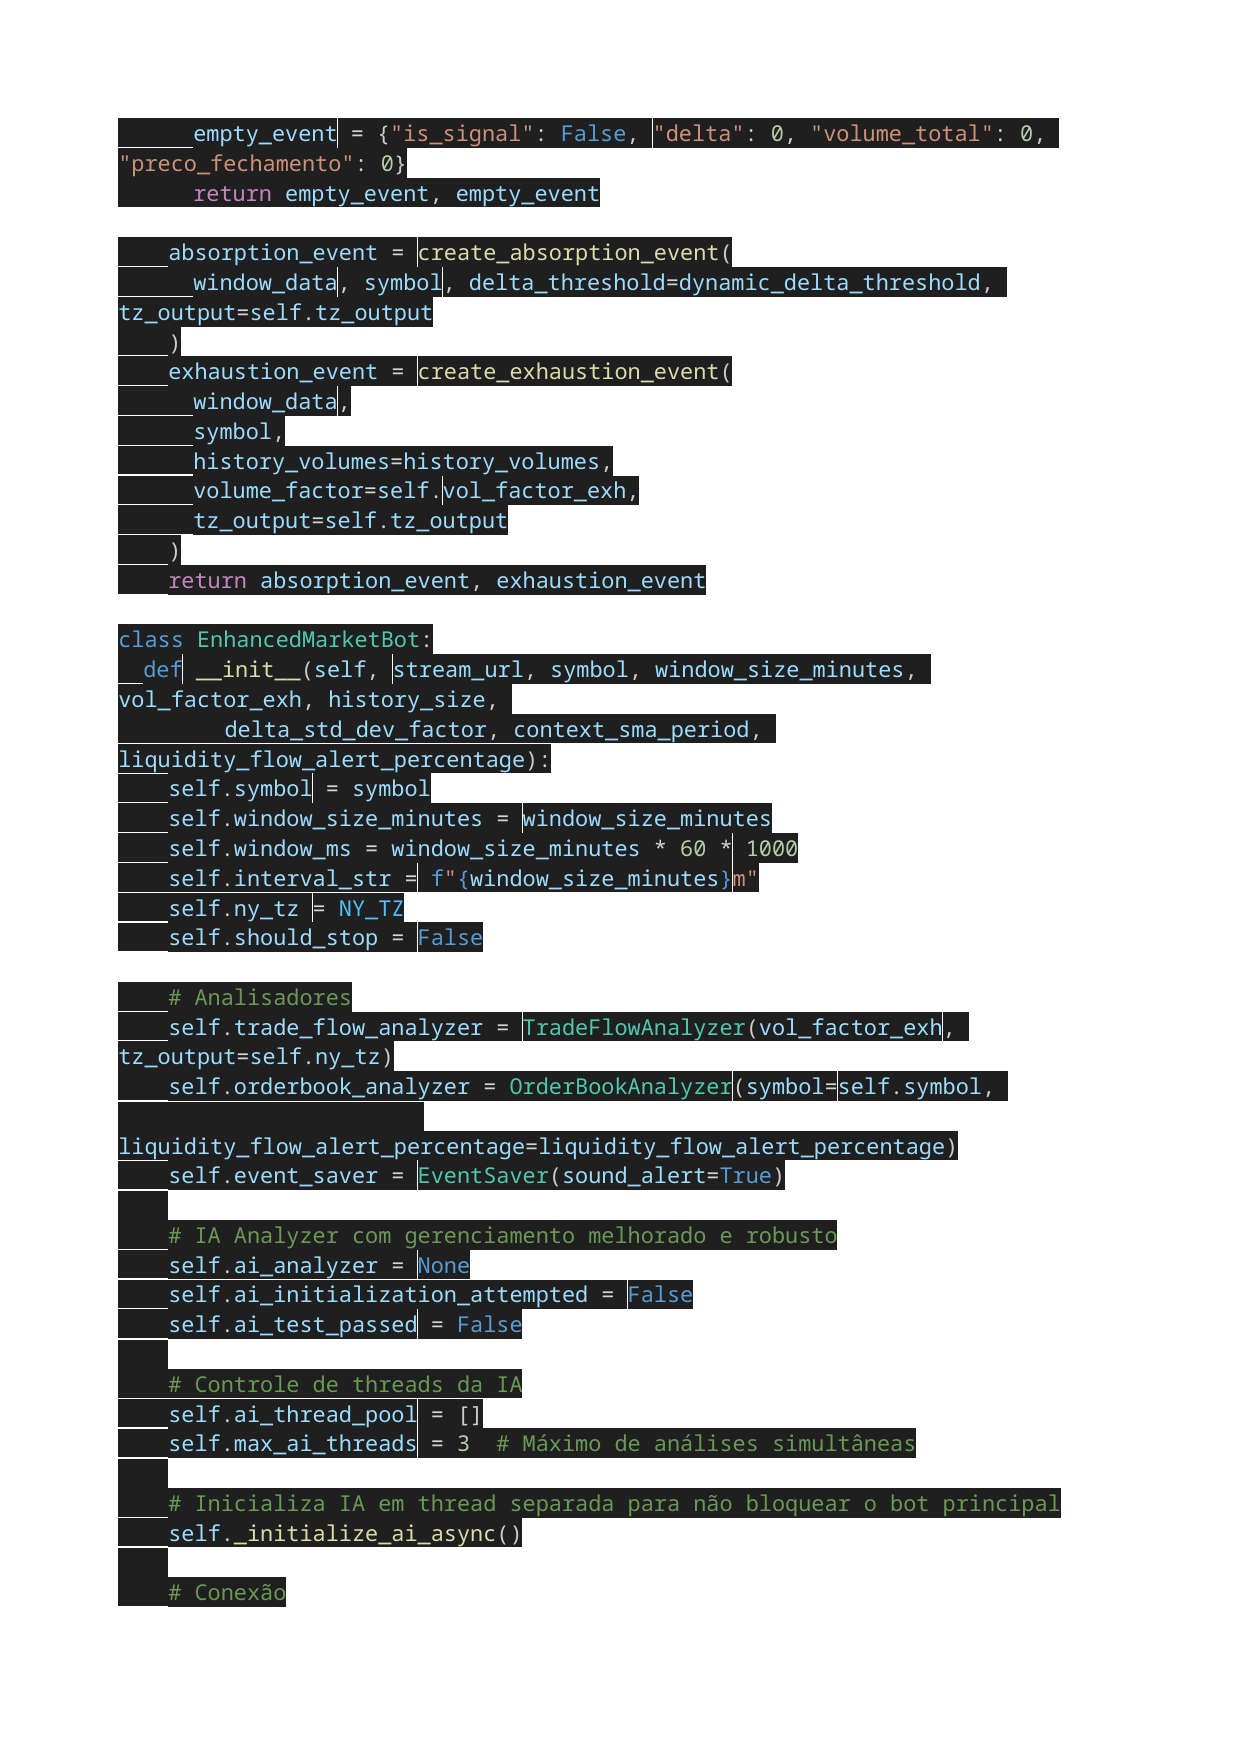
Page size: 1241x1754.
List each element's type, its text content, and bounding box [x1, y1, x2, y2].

text return absorption_event, exhaustion_event [118, 565, 1122, 595]
text empty_event = {"is_signal": False, "delta": 0, "volume_total": 0, "preco_fechamento": 0} [118, 118, 1122, 178]
text # Controle de threads da IA [118, 1369, 1122, 1398]
text self.interval_str = f"{window_size_minutes}m" [118, 863, 1122, 892]
text ) [118, 535, 1122, 565]
text self.ai_thread_pool = [] [118, 1398, 1122, 1428]
text self.max_ai_threads = 3 # Máximo de análises simultâneas [118, 1428, 1122, 1458]
text self.ai_initialization_attempted = False [118, 1279, 1122, 1309]
text return empty_event, empty_event [118, 178, 1122, 207]
text delta_std_dev_factor, context_sma_period, liquidity_flow_alert_percentage): [118, 714, 1122, 773]
text tz_output=self.tz_output [118, 505, 1122, 535]
text absorption_event = create_absorption_event( [118, 237, 1122, 267]
text self.ai_analyzer = None [118, 1250, 1122, 1279]
text history_volumes=history_volumes, [118, 446, 1122, 476]
text self.should_stop = False [118, 922, 1122, 952]
text self.window_ms = window_size_minutes * 60 * 1000 [118, 833, 1122, 863]
text self.trade_flow_analyzer = TradeFlowAnalyzer(vol_factor_exh, tz_output=self.ny_tz) [118, 1012, 1122, 1071]
text self.symbol = symbol [118, 773, 1122, 803]
text exhaustion_event = create_exhaustion_event( [118, 356, 1122, 386]
text # Analisadores [118, 982, 1122, 1012]
text volume_factor=self.vol_factor_exh, [118, 476, 1122, 505]
text def __init__(self, stream_url, symbol, window_size_minutes, vol_factor_exh, history_size, [118, 654, 1122, 714]
text liquidity_flow_alert_percentage=liquidity_flow_alert_percentage) [118, 1101, 1122, 1160]
text self.event_saver = EventSaver(sound_alert=True) [118, 1160, 1122, 1190]
text self.window_size_minutes = window_size_minutes [118, 803, 1122, 833]
text ) [118, 327, 1122, 356]
text self._initialize_ai_async() [118, 1518, 1122, 1547]
text self.ai_test_passed = False [118, 1309, 1122, 1339]
text # IA Analyzer com gerenciamento melhorado e robusto [118, 1220, 1122, 1250]
text window_data, symbol, delta_threshold=dynamic_delta_threshold, tz_output=self.tz_output [118, 267, 1122, 327]
text # Inicializa IA em thread separada para não bloquear o bot principal [118, 1488, 1122, 1518]
text # Conexão [118, 1577, 1122, 1607]
text class EnhancedMarketBot: [118, 624, 1122, 654]
text self.ny_tz = NY_TZ [118, 892, 1122, 922]
text self.orderbook_analyzer = OrderBookAnalyzer(symbol=self.symbol, [118, 1071, 1122, 1101]
text window_data, [118, 386, 1122, 416]
text symbol, [118, 416, 1122, 446]
